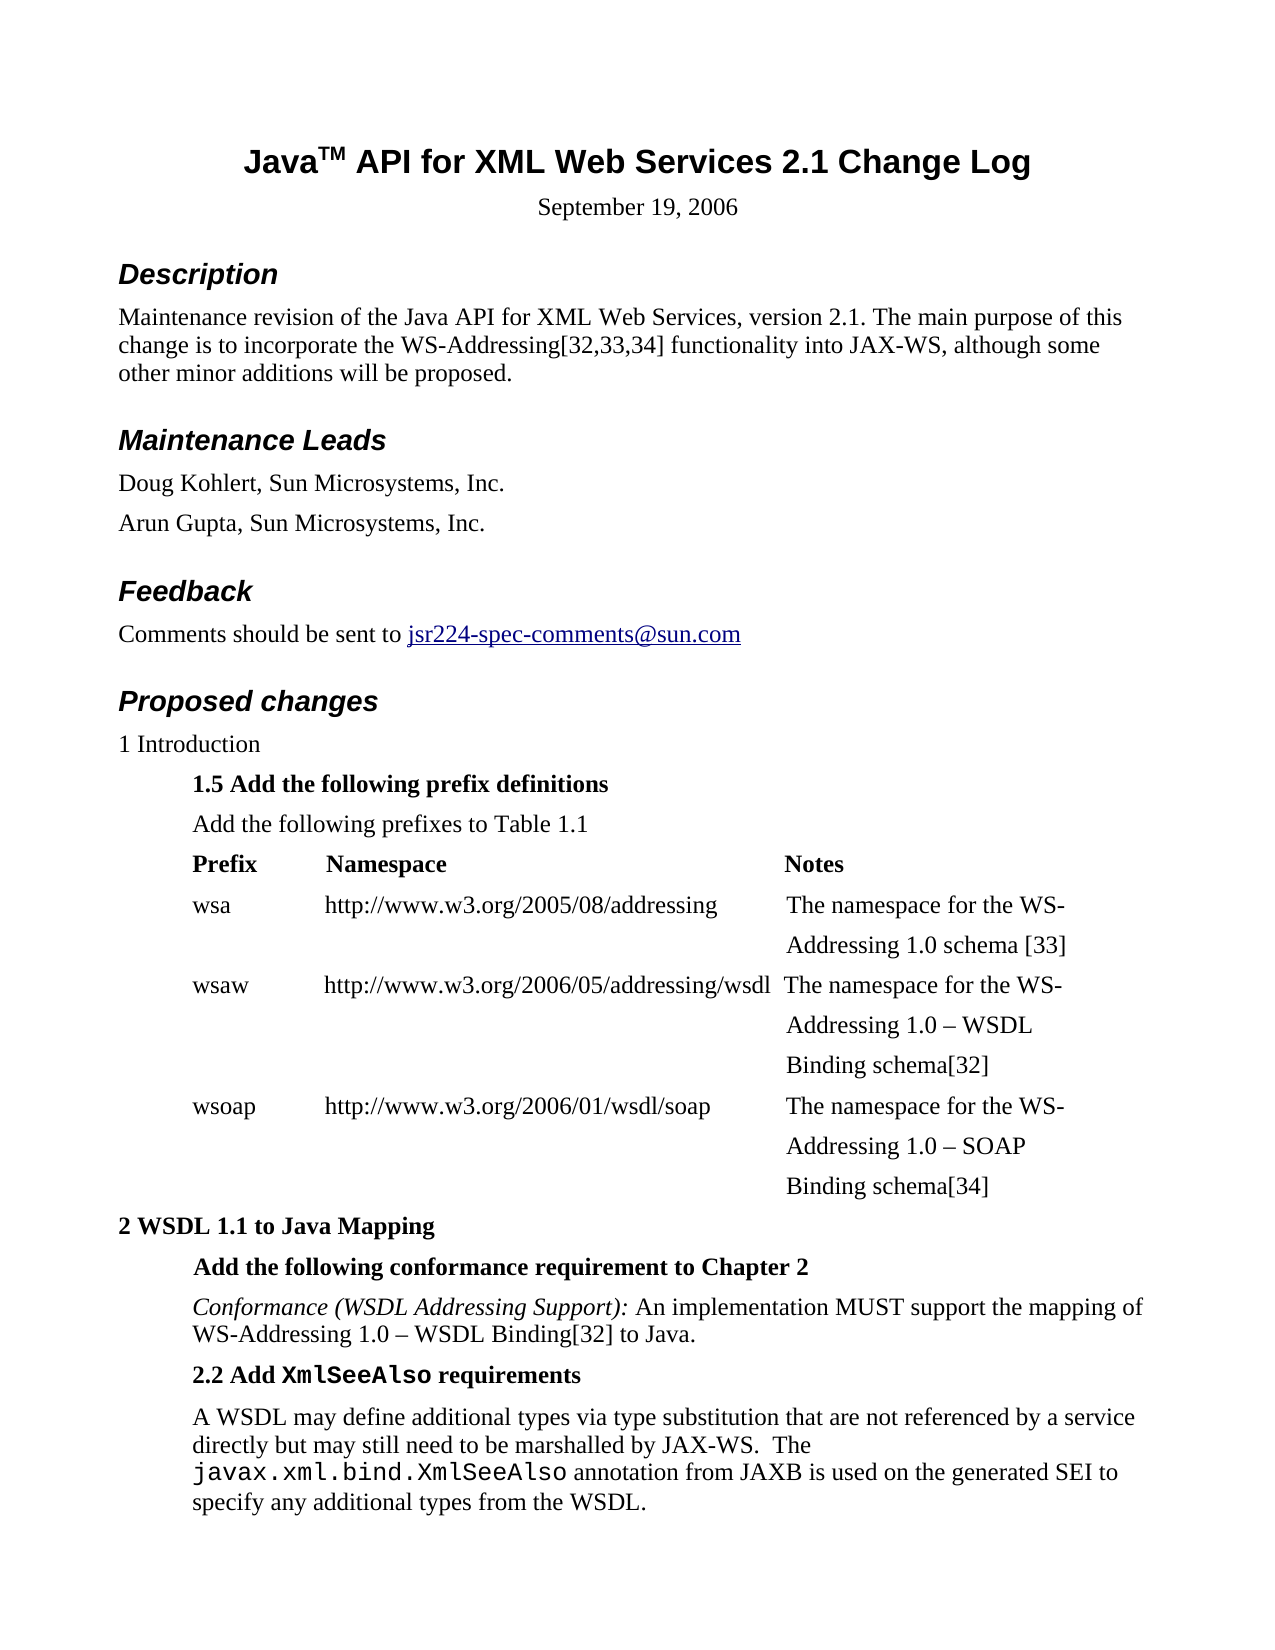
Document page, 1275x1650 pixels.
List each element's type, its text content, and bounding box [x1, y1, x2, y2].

text Addressing 1.0 – SOAP [192, 1132, 1157, 1160]
text Prefix Namespace Notes [192, 851, 1157, 878]
subtitle Maintenance Leads [118, 424, 1157, 457]
text Binding schema[34] [192, 1172, 1157, 1200]
text September 19, 2006 [118, 193, 1157, 221]
subtitle JavaTM API for XML Web Services 2.1 Change Log [118, 143, 1157, 181]
text Comments should be sent to jsr224-spec-comments@sun.com [118, 620, 1157, 647]
text Addressing 1.0 schema [33] [192, 931, 1157, 959]
text Binding schema[32] [192, 1052, 1157, 1079]
text 1.5 Add the following prefix definitions [192, 770, 1157, 798]
text Add the following prefixes to Table 1.1 [192, 810, 1157, 838]
text Arun Gupta, Sun Microsystems, Inc. [118, 509, 1157, 537]
text Conformance (WSDL Addressing Support): An implementation MUST support the mapping of WS-Addressing 1.0 – WSDL Binding[32] to Java. [192, 1293, 1157, 1348]
text Doug Kohlert, Sun Microsystems, Inc. [118, 469, 1157, 497]
text 2 WSDL 1.1 to Java Mapping [118, 1212, 1157, 1240]
text 1 Introduction [118, 730, 1157, 758]
text Add the following conformance requirement to Chapter 2 [118, 1253, 1157, 1280]
subtitle Feedback [118, 574, 1157, 607]
text Addressing 1.0 – WSDL [192, 1011, 1157, 1039]
text wsa http://www.w3.org/2005/08/addressing The namespace for the WS- [192, 891, 1157, 918]
text Maintenance revision of the Java API for XML Web Services, version 2.1. The main purpose of this change is to incorporate the WS-Addressing[32,33,34] functionality into JAX-WS, although some other minor additions will be proposed. [118, 303, 1157, 387]
subtitle Proposed changes [118, 685, 1157, 717]
text wsoap http://www.w3.org/2006/01/wsdl/soap The namespace for the WS- [192, 1092, 1157, 1119]
text 2.2 Add XmlSeeAlso requirements [192, 1361, 1157, 1391]
text wsaw http://www.w3.org/2006/05/addressing/wsdl The namespace for the WS- [192, 971, 1157, 999]
text A WSDL may define additional types via type substitution that are not referenced by a service directly but may still need to be marshalled by JAX-WS. The javax.xml.bind.XmlSeeAlso annotation from JAXB is used on the generated SEI to specify any additional types from the WSDL. [192, 1403, 1157, 1516]
subtitle Description [118, 258, 1157, 291]
